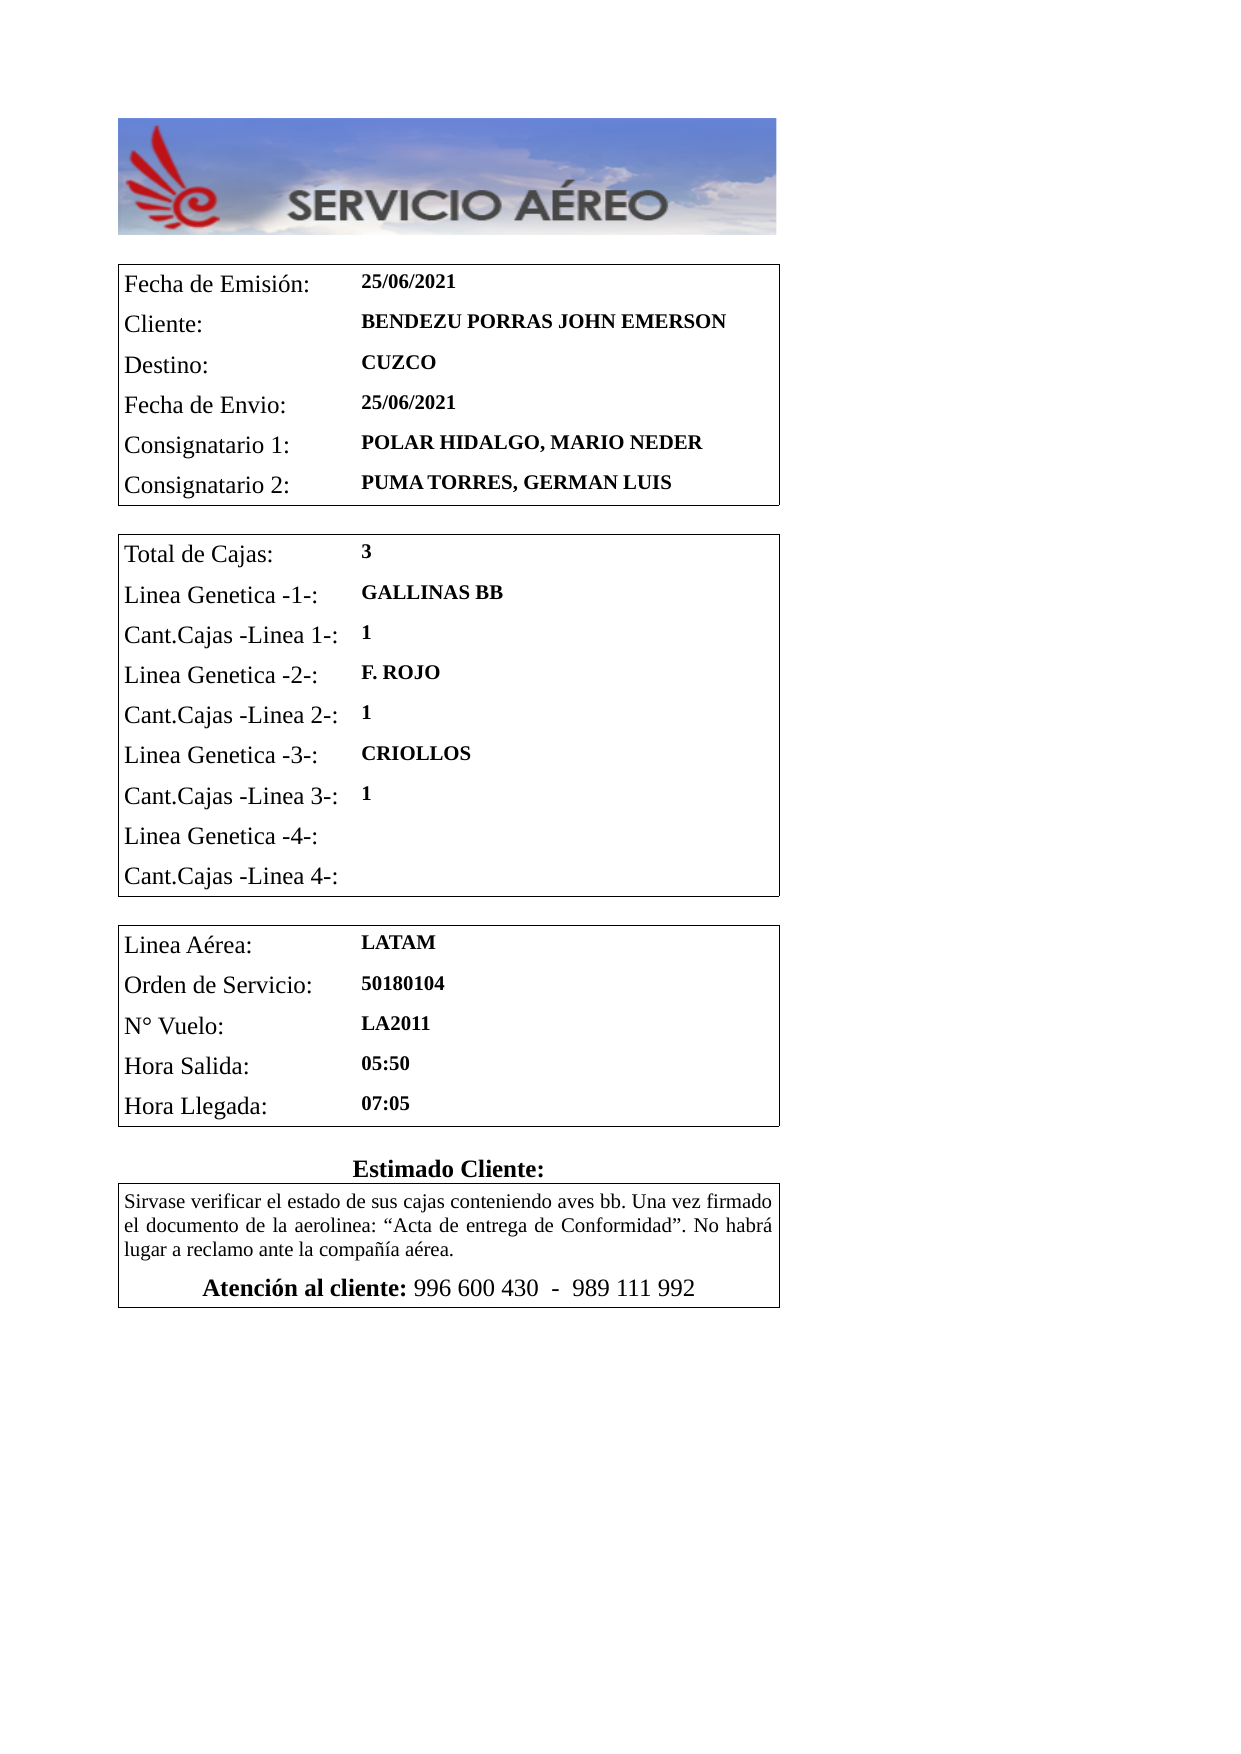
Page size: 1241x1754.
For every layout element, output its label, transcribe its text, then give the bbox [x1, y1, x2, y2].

table_header Fecha de Emisión: [119, 265, 356, 304]
table_cell Linea Aérea: [119, 926, 356, 965]
table_cell LA2011 [356, 1005, 779, 1045]
table_cell 1 [356, 695, 779, 735]
table_cell 1 [356, 614, 779, 654]
table_cell [356, 506, 779, 534]
table_cell Cant.Cajas -Linea 4-: [119, 855, 356, 896]
table_cell CUZCO [356, 344, 779, 384]
table_cell BENDEZU PORRAS JOHN EMERSON [356, 304, 779, 344]
table_cell [356, 897, 779, 924]
table_cell Linea Genetica -3-: [119, 735, 356, 775]
table_cell Linea Genetica -2-: [119, 654, 356, 694]
table_cell POLAR HIDALGO, MARIO NEDER [356, 424, 779, 464]
picture [118, 118, 777, 235]
table_cell Sirvase verificar el estado de sus cajas conteniendo aves bb. Una vez firmado el documento de la aerolinea: “Acta de entrega de Conformidad”. No habrá lugar a reclamo ante la compañía aérea. [119, 1184, 779, 1267]
table_cell F. ROJO [356, 654, 779, 694]
table_cell [118, 897, 356, 924]
table_cell 07:05 [356, 1085, 779, 1126]
table_cell Cliente: [119, 304, 356, 344]
table_cell Atención al cliente: 996 600 430 - 989 111 992 [119, 1267, 779, 1307]
table_cell Hora Salida: [119, 1045, 356, 1085]
table_cell [118, 506, 356, 534]
table_cell Linea Genetica -4-: [119, 815, 356, 855]
table_cell [356, 855, 779, 896]
table_cell Destino: [119, 344, 356, 384]
table_cell CRIOLLOS [356, 735, 779, 775]
table_cell Orden de Servicio: [119, 965, 356, 1005]
table_cell Fecha de Envio: [119, 384, 356, 424]
table_cell Consignatario 2: [119, 465, 356, 505]
table_cell Total de Cajas: [119, 535, 356, 574]
table_cell PUMA TORRES, GERMAN LUIS [356, 465, 779, 505]
table_cell Linea Genetica -1-: [119, 574, 356, 614]
table_cell Consignatario 1: [119, 424, 356, 464]
table_cell 50180104 [356, 965, 779, 1005]
table_cell Cant.Cajas -Linea 1-: [119, 614, 356, 654]
table_cell LATAM [356, 926, 779, 965]
table_cell [356, 815, 779, 855]
table_cell 1 [356, 775, 779, 815]
table_cell Estimado Cliente: [118, 1127, 779, 1183]
table_cell N° Vuelo: [119, 1005, 356, 1045]
table_cell Cant.Cajas -Linea 2-: [119, 695, 356, 735]
table_cell Cant.Cajas -Linea 3-: [119, 775, 356, 815]
table_cell 05:50 [356, 1045, 779, 1085]
table_cell 3 [356, 535, 779, 574]
table_cell 25/06/2021 [356, 384, 779, 424]
table_cell GALLINAS BB [356, 574, 779, 614]
table_header 25/06/2021 [356, 265, 779, 304]
table_cell Hora Llegada: [119, 1085, 356, 1126]
